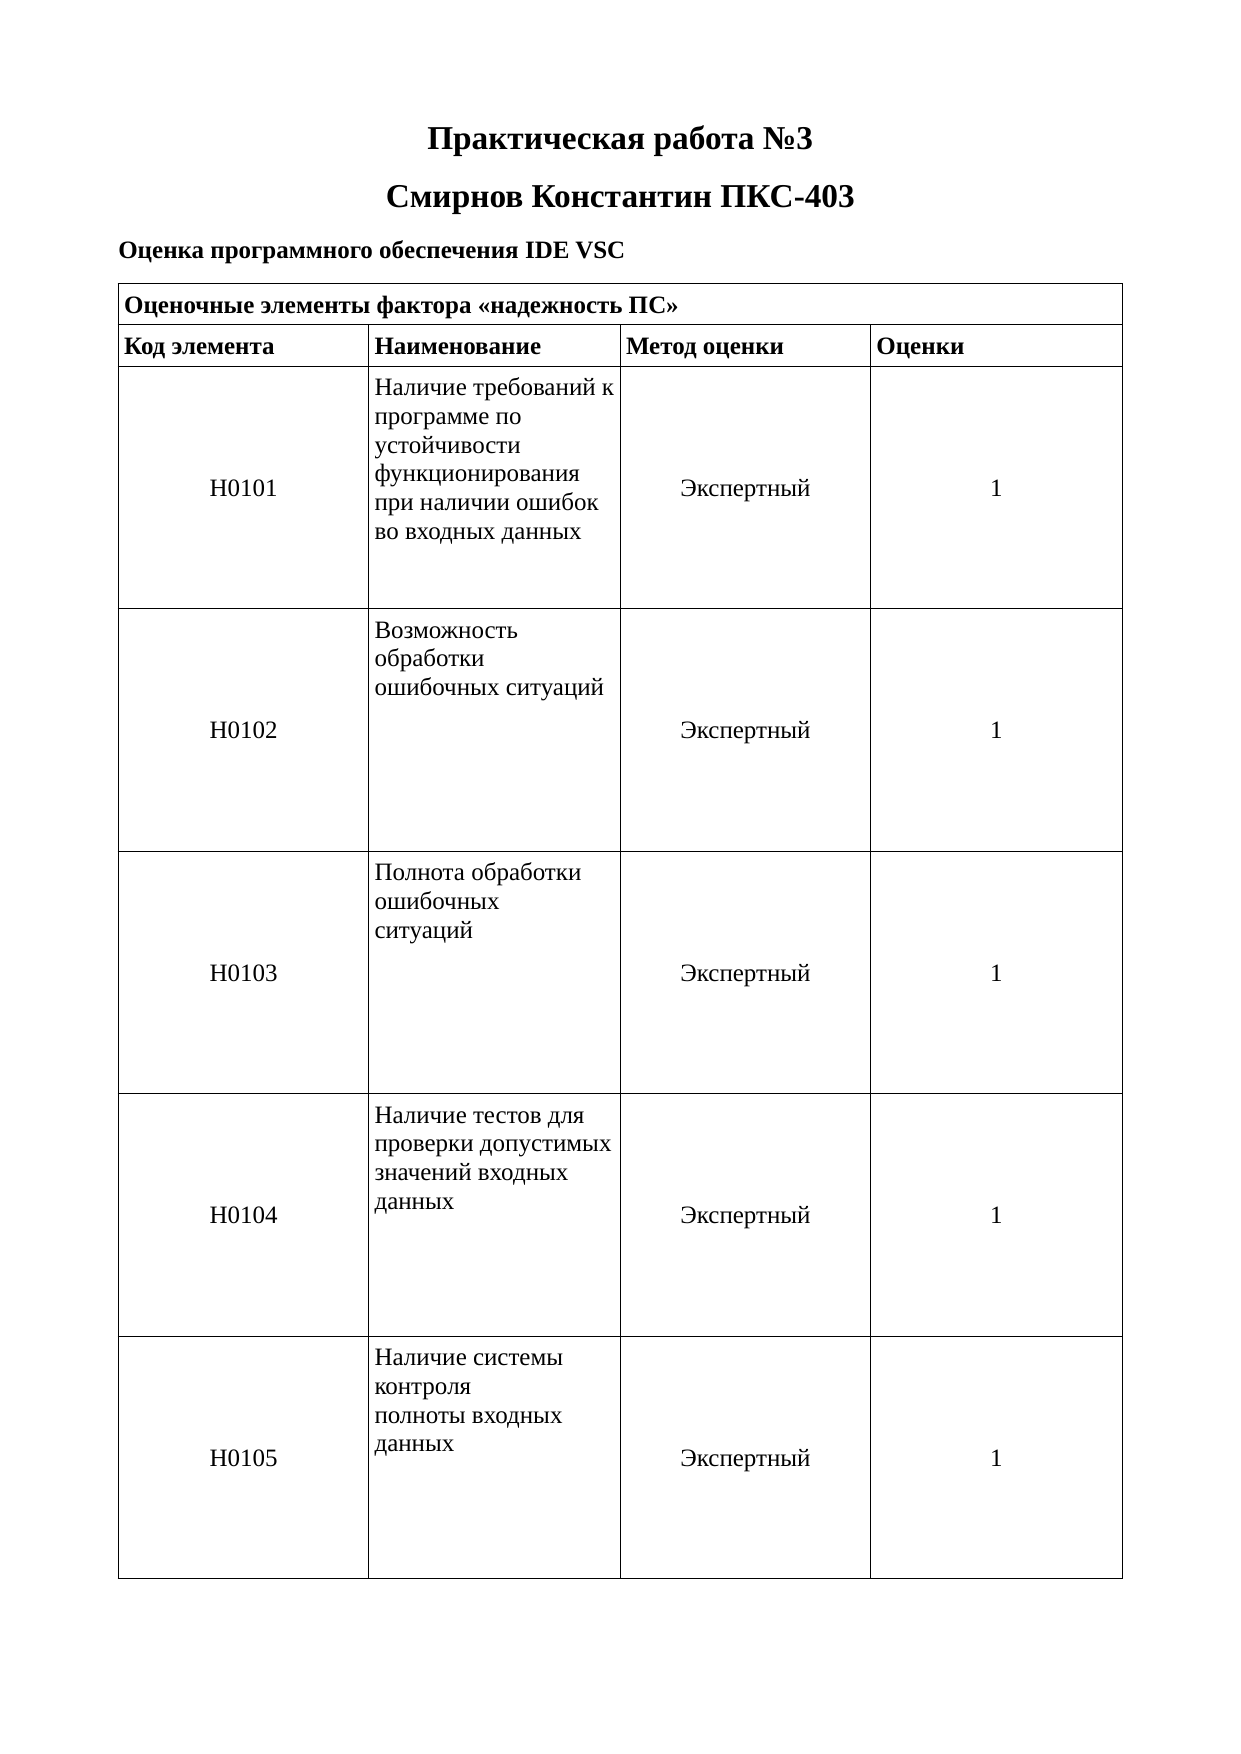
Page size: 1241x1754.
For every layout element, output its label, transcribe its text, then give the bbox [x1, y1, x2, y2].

table_cell 1 [871, 1337, 1122, 1578]
table_cell H0101 [119, 367, 368, 608]
table_cell 1 [871, 367, 1122, 608]
table_cell Экспертный [621, 1094, 870, 1336]
text Практическая работа №3 [118, 118, 1122, 156]
table_cell Код элемента [119, 325, 368, 366]
table_cell Наличие требований к программе по устойчивости функционирования при наличии ошибок во входных данных [369, 367, 620, 608]
table_cell 1 [871, 852, 1122, 1093]
table_cell Метод оценки [621, 325, 870, 366]
table_cell 1 [871, 609, 1122, 851]
table_cell Полнота обработки ошибочных ситуаций [369, 852, 620, 1093]
table_cell Экспертный [621, 852, 870, 1093]
table_header Оценочные элементы фактора «надежность ПС» [119, 284, 1122, 324]
text Смирнов Константин ПКС-403 [118, 177, 1122, 215]
table_cell Возможность обработки ошибочных ситуаций [369, 609, 620, 851]
table_cell H0104 [119, 1094, 368, 1336]
table_cell Наличие тестов для проверки допустимых значений входных данных [369, 1094, 620, 1336]
table_cell H0103 [119, 852, 368, 1093]
table_cell Экспертный [621, 609, 870, 851]
table_cell 1 [871, 1094, 1122, 1336]
table_cell H0102 [119, 609, 368, 851]
table_cell Экспертный [621, 367, 870, 608]
table_cell Экспертный [621, 1337, 870, 1578]
table_cell Наличие системы контроля полноты входных данных [369, 1337, 620, 1578]
table_cell Оценки [871, 325, 1122, 366]
table_cell Наименование [369, 325, 620, 366]
text Оценка программного обеспечения IDE VSC [118, 235, 1122, 264]
table_cell H0105 [119, 1337, 368, 1578]
